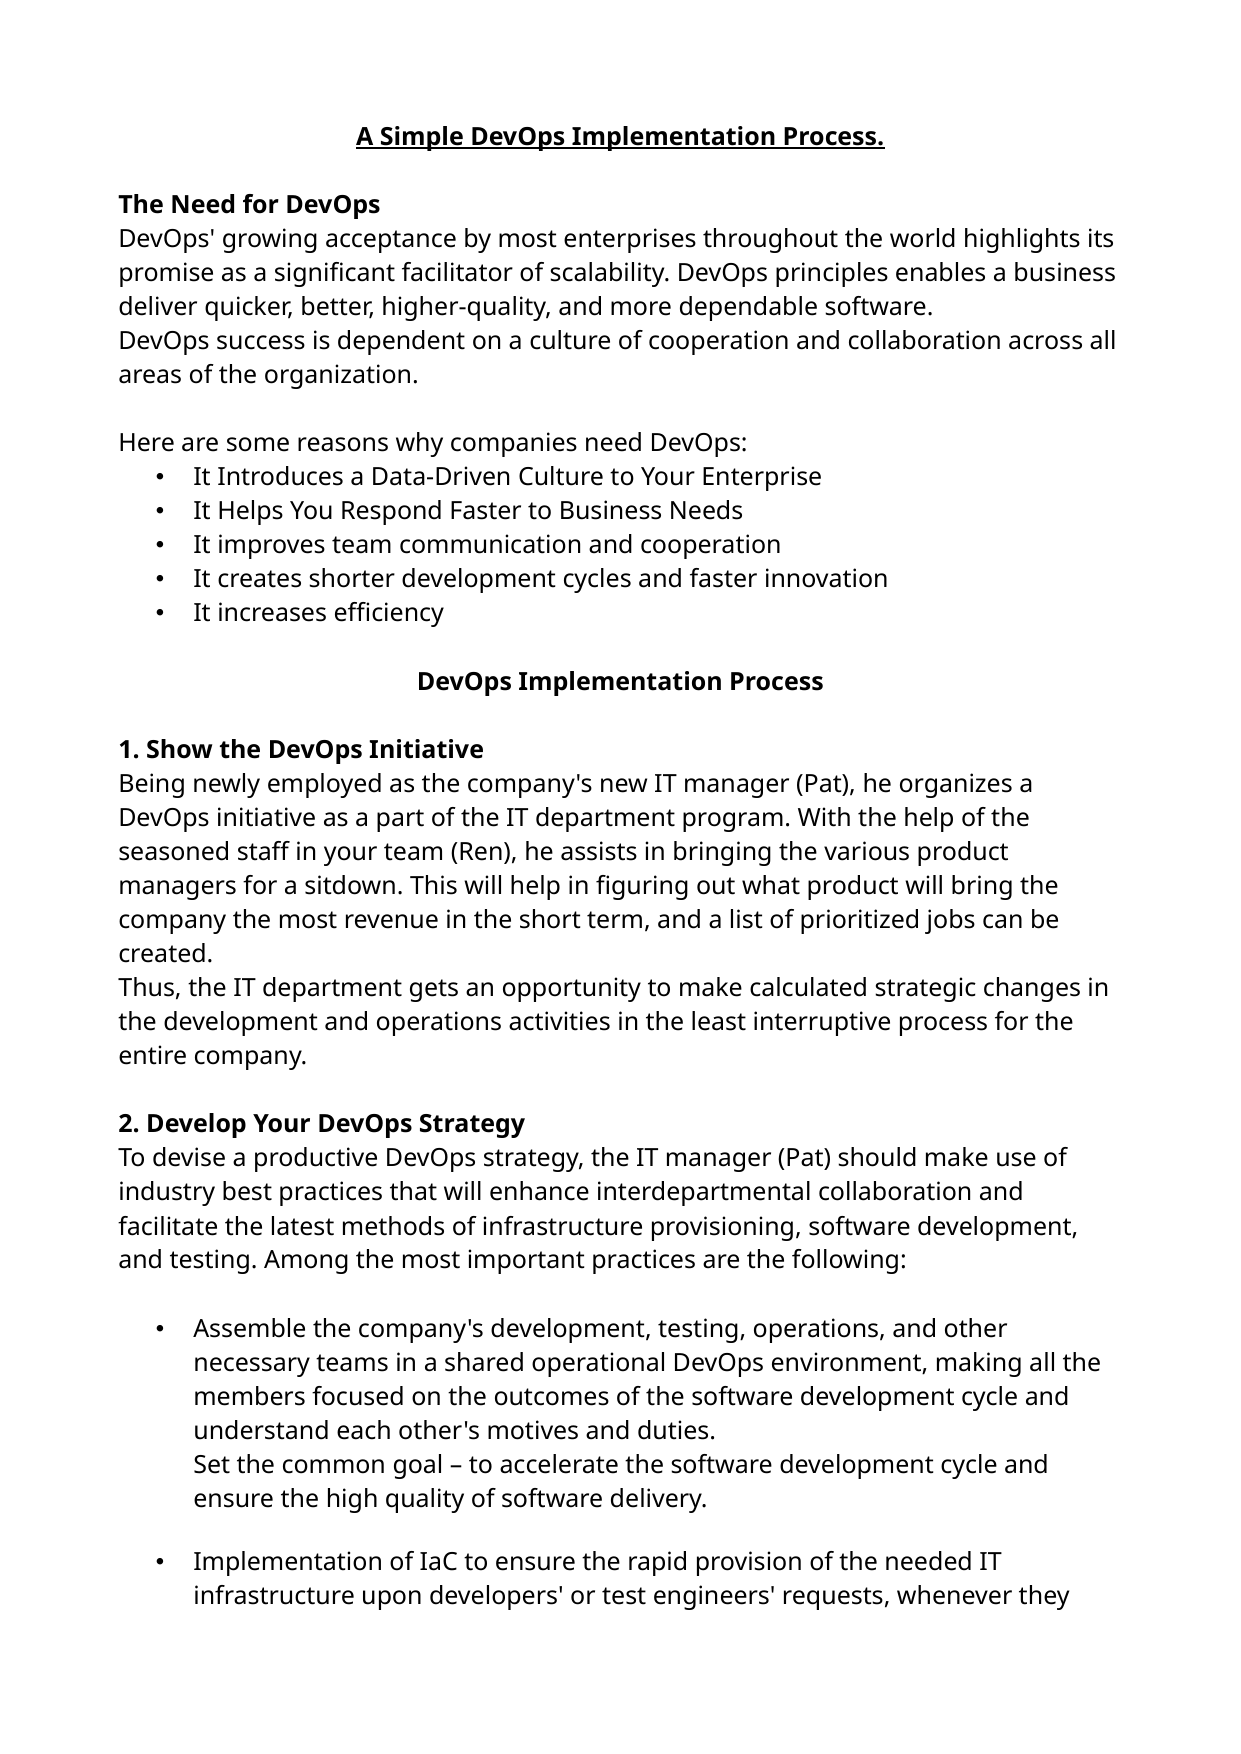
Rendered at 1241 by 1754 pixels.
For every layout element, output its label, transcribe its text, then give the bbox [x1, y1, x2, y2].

text 2. Develop Your DevOps Strategy [118, 1106, 1122, 1140]
text DevOps success is dependent on a culture of cooperation and collaboration across all areas of the organization. [118, 322, 1122, 391]
text Here are some reasons why companies need DevOps: [118, 425, 1122, 459]
list Assemble the company's development, testing, operations, and other necessary teams in a shared operational DevOps environment, making all the members focused on the outcomes of the software development cycle and understand each other's motives and duties. [156, 1310, 1122, 1447]
text DevOps' growing acceptance by most enterprises throughout the world highlights its promise as a significant facilitator of scalability. DevOps principles enables a business deliver quicker, better, higher-quality, and more dependable software. [118, 220, 1122, 322]
text To devise a productive DevOps strategy, the IT manager (Pat) should make use of industry best practices that will enhance interdepartmental collaboration and facilitate the latest methods of infrastructure provisioning, software development, and testing. Among the most important practices are the following: [118, 1140, 1122, 1276]
text Thus, the IT department gets an opportunity to make calculated strategic changes in the development and operations activities in the least interruptive process for the entire company. [118, 970, 1122, 1072]
list It Introduces a Data-Driven Culture to Your Enterprise [156, 459, 1122, 493]
text Being newly employed as the company's new IT manager (Pat), he organizes a DevOps initiative as a part of the IT department program. With the help of the seasoned staff in your team (Ren), he assists in bringing the various product managers for a sitdown. This will help in figuring out what product will bring the company the most revenue in the short term, and a list of prioritized jobs can be created. [118, 765, 1122, 970]
list Set the common goal – to accelerate the software development cycle and ensure the high quality of software delivery. [156, 1447, 1122, 1515]
text 1. Show the DevOps Initiative [118, 731, 1122, 765]
list It improves team communication and cooperation [156, 527, 1122, 561]
list It Helps You Respond Faster to Business Needs [156, 493, 1122, 527]
text A Simple DevOps Implementation Process. [118, 118, 1122, 152]
list It increases efficiency [156, 595, 1122, 629]
list It creates shorter development cycles and faster innovation [156, 561, 1122, 595]
text The Need for DevOps [118, 186, 1122, 220]
list Implementation of IaC to ensure the rapid provision of the needed IT infrastructure upon developers' or test engineers' requests, whenever they [156, 1543, 1122, 1612]
text DevOps Implementation Process [118, 663, 1122, 697]
